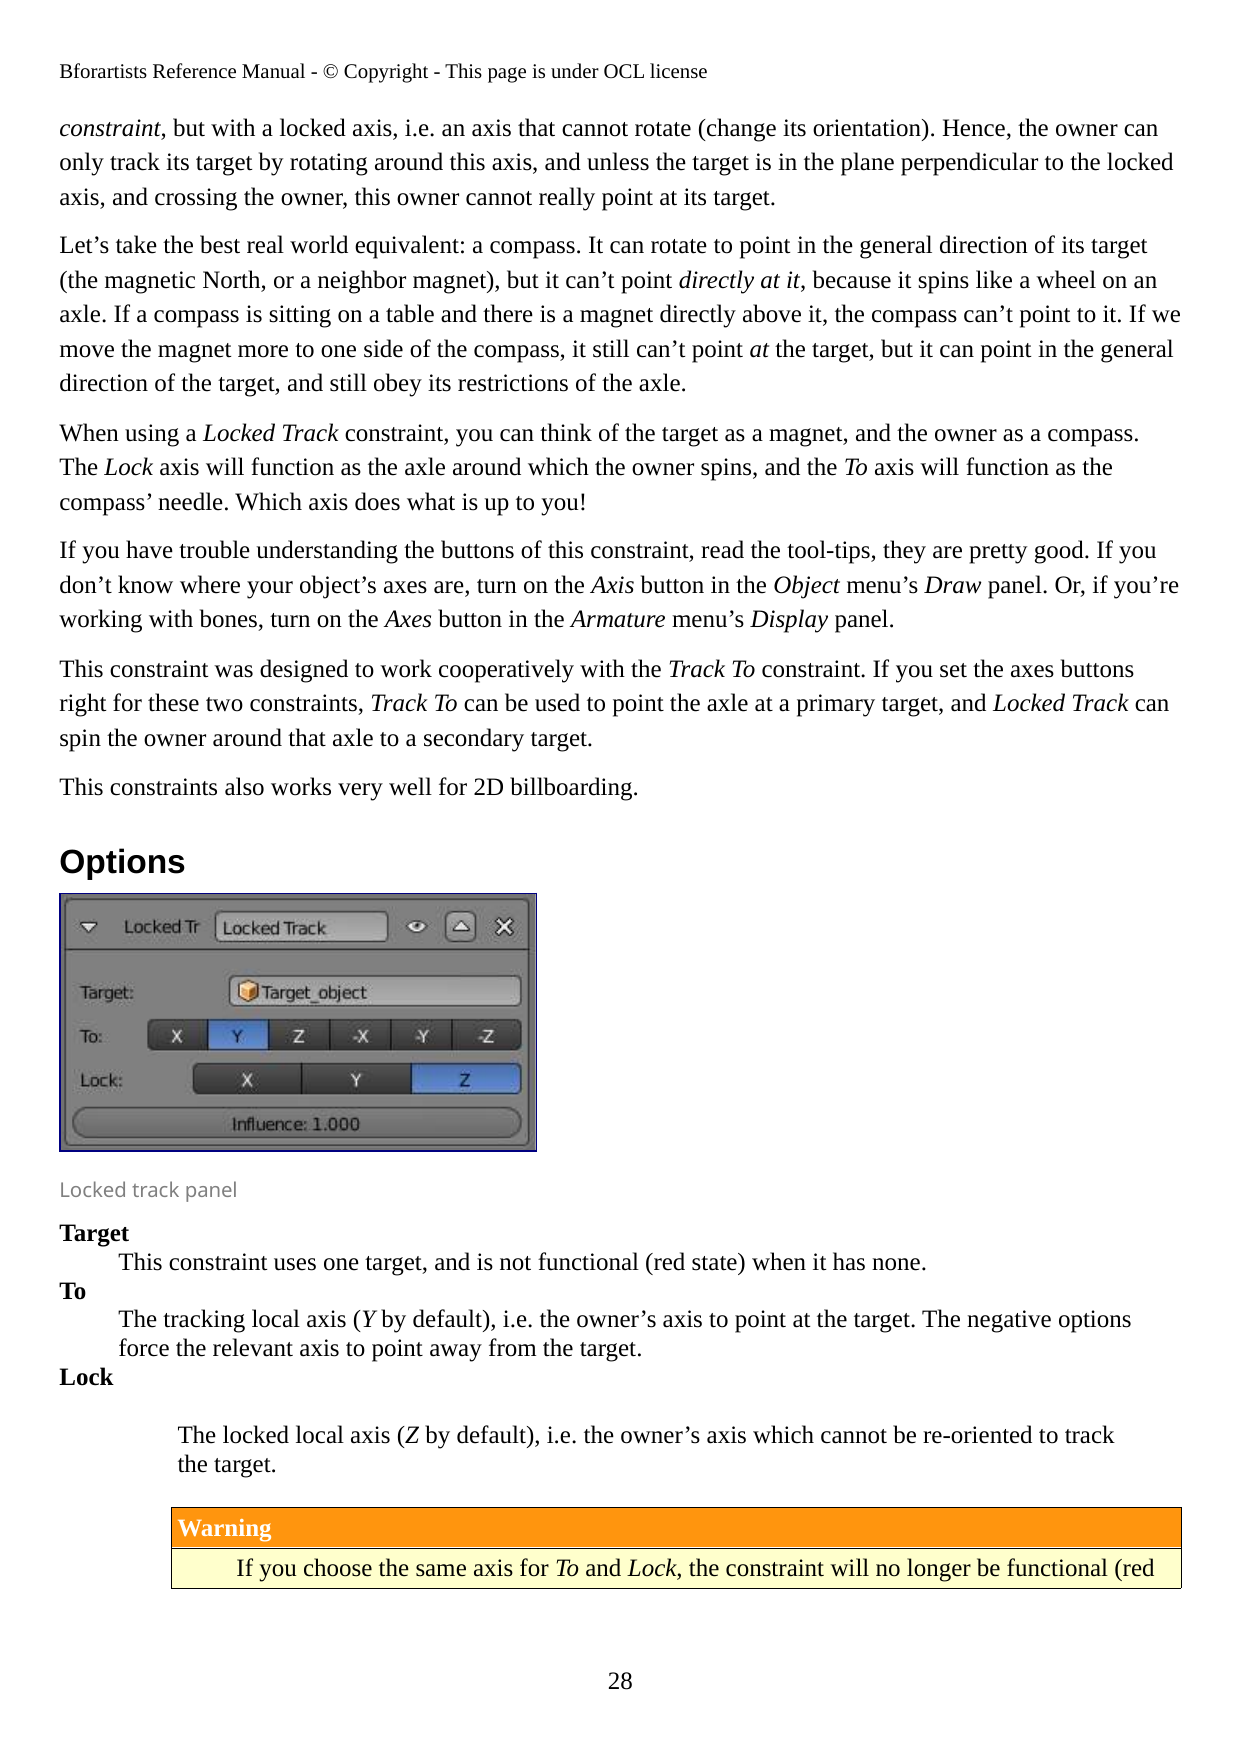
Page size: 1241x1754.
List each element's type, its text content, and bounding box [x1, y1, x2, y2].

list This constraint uses one target, and is not functional (red state) when it has none. [118, 1247, 1181, 1276]
list The tracking local axis (Y by default), i.e. the owner’s axis to point at the target. The negative options force the relevant axis to point away from the target. [118, 1304, 1181, 1362]
text The locked local axis (Z by default), i.e. the owner’s axis which cannot be re-oriented to track the target. [177, 1420, 1122, 1478]
table_cell If you choose the same axis for To and Lock, the constraint will no longer be functional (red [172, 1549, 1181, 1588]
text Let’s take the best real world equivalent: a compass. It can rotate to point in the general direction of its target (the magnetic North, or a neighbor magnet), but it can’t point directly at it, because it spins like a wheel on an axle. If a compass is sitting on a table and there is a magnet directly above it, the compass can’t point to it. If we move the magnet more to one side of the compass, it still can’t point at the target, but it can point in the general direction of the target, and still obey its restrictions of the axle. [59, 231, 1181, 397]
text Locked track panel [59, 1172, 1181, 1204]
text If you have trouble understanding the buttons of this constraint, read the tool-tips, they are pretty good. If you don’t know where your object’s axes are, turn on the Axis button in the Object menu’s Draw panel. Or, if you’re working with bones, turn on the Axes button in the Armature menu’s Display panel. [59, 536, 1181, 633]
subtitle Lock [59, 1362, 1181, 1391]
text constraint, but with a locked axis, i.e. an axis that cannot rotate (change its orientation). Hence, the owner can only track its target by rotating around this axis, and unless the target is in the plane perpendicular to the locked axis, and crossing the owner, this owner cannot really point at its target. [59, 113, 1181, 210]
text When using a Locked Track constraint, you can think of the target as a magnet, and the owner as a compass. The Lock axis will function as the axle around which the owner spins, and the To axis will function as the compass’ needle. Which axis does what is up to you! [59, 418, 1181, 515]
table_header Warning [172, 1508, 1181, 1547]
text This constraint was designed to work cooperatively with the Track To constraint. If you set the axes buttons right for these two constraints, Track To can be used to point the axle at a primary target, and Locked Track can spin the owner around that axle to a secondary target. [59, 654, 1181, 751]
subtitle To [59, 1276, 1181, 1304]
subtitle Target [59, 1218, 1181, 1247]
text This constraints also works very well for 2D billboarding. [59, 772, 1181, 800]
subtitle Options [59, 842, 1181, 880]
picture [61, 894, 536, 1150]
